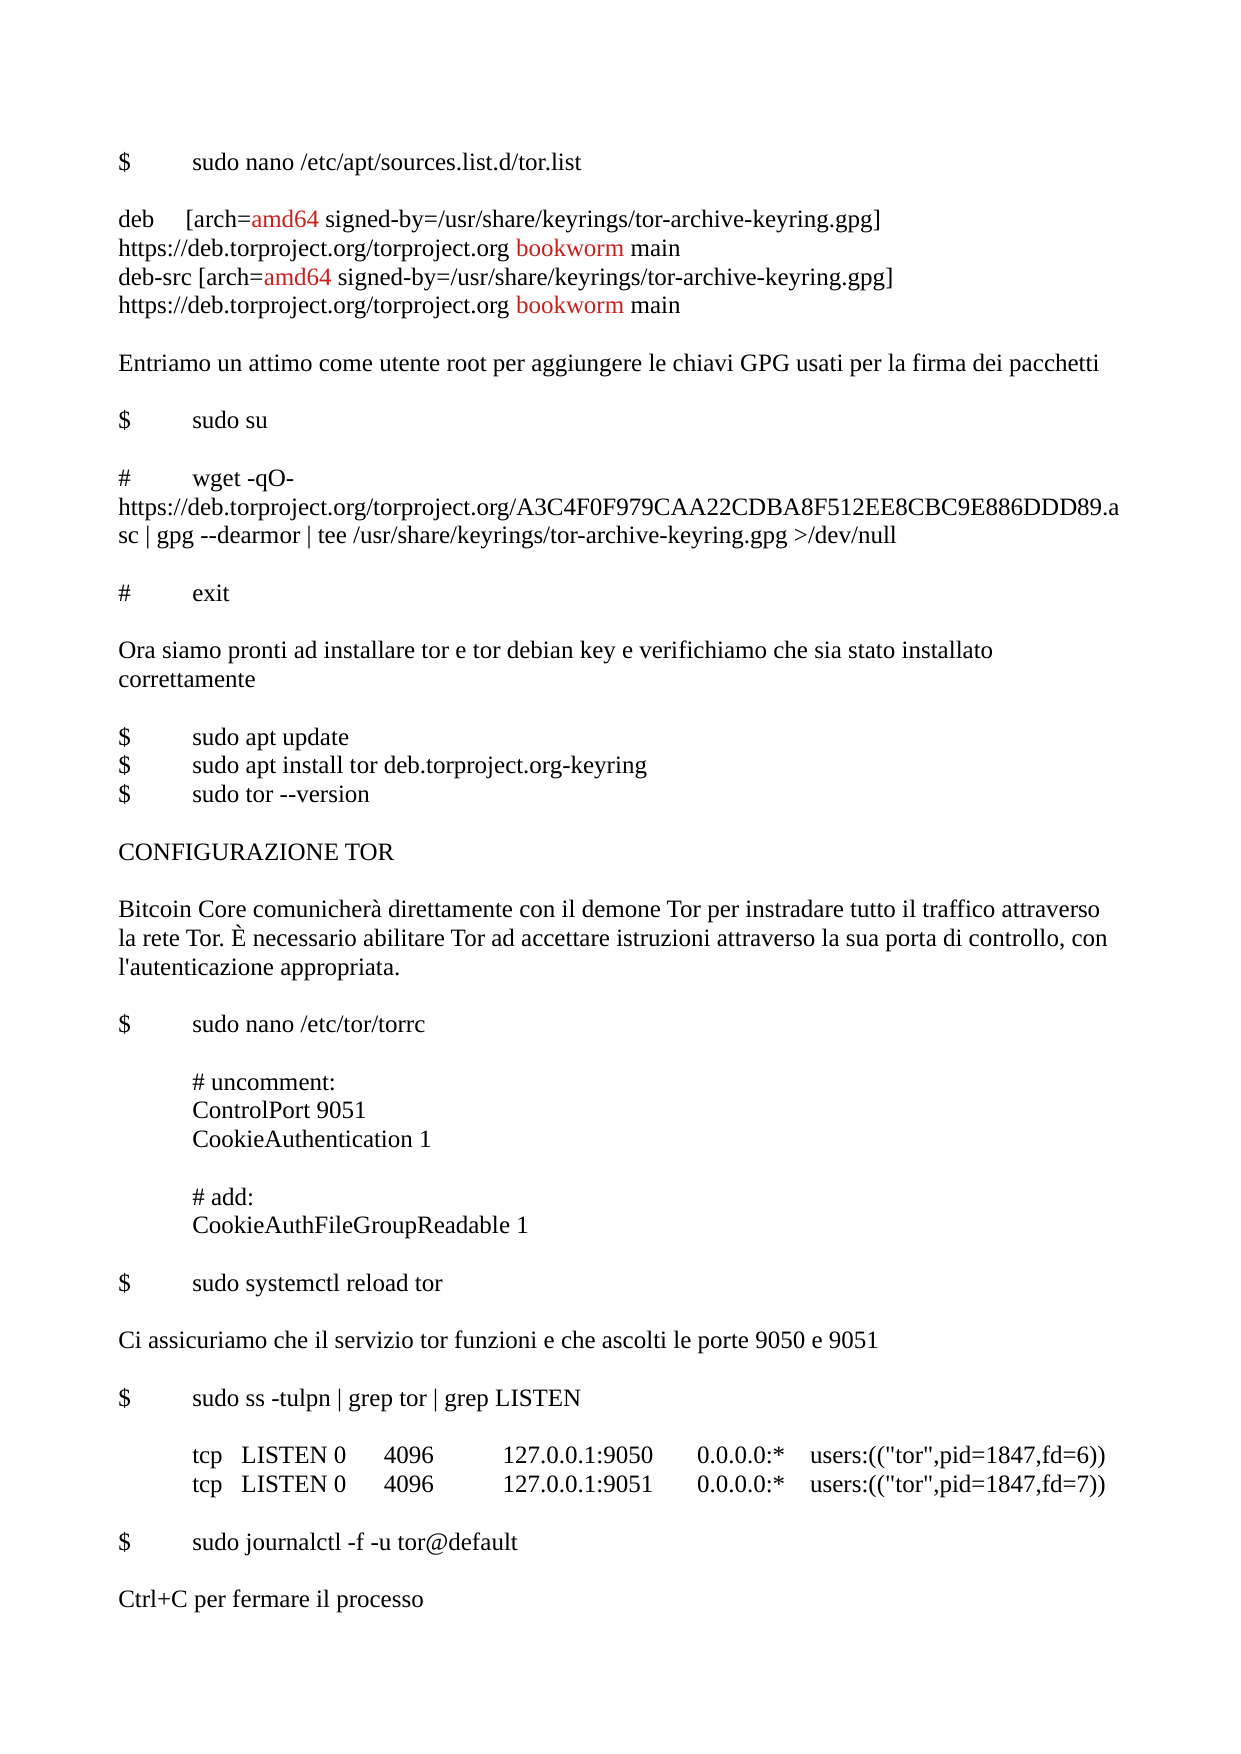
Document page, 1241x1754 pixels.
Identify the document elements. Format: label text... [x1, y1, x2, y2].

text tcp LISTEN 0 4096 127.0.0.1:9050 0.0.0.0:* users:(("tor",pid=1847,fd=6)) [118, 1441, 1122, 1469]
text $ sudo tor --version [118, 779, 1122, 808]
text $ sudo apt update [118, 722, 1122, 751]
text Ci assicuriamo che il servizio tor funzioni e che ascolti le porte 9050 e 9051 [118, 1326, 1122, 1354]
text Bitcoin Core comunicherà direttamente con il demone Tor per instradare tutto il traffico attraverso la rete Tor. È necessario abilitare Tor ad accettare istruzioni attraverso la sua porta di controllo, con l'autenticazione appropriata. [118, 894, 1122, 981]
text deb-src [arch=amd64 signed-by=/usr/share/keyrings/tor-archive-keyring.gpg] https://deb.torproject.org/torproject.org bookworm main [118, 262, 1122, 319]
text # uncomment: [118, 1067, 1122, 1096]
text # exit [118, 578, 1122, 607]
text CookieAuthFileGroupReadable 1 [118, 1211, 1122, 1239]
text $ sudo su [118, 406, 1122, 434]
text Entriamo un attimo come utente root per aggiungere le chiavi GPG usati per la firma dei pacchetti [118, 348, 1122, 377]
text $ sudo apt install tor deb.torproject.org-keyring [118, 751, 1122, 779]
text $ sudo nano /etc/apt/sources.list.d/tor.list [118, 147, 1122, 176]
text Ctrl+C per fermare il processo [118, 1584, 1122, 1613]
text CookieAuthentication 1 [118, 1124, 1122, 1153]
text $ sudo nano /etc/tor/torrc [118, 1009, 1122, 1038]
text CONFIGURAZIONE TOR [118, 837, 1122, 866]
text $ sudo systemctl reload tor [118, 1268, 1122, 1297]
text $ sudo journalctl -f -u tor@default [118, 1527, 1122, 1556]
text ControlPort 9051 [118, 1096, 1122, 1124]
text tcp LISTEN 0 4096 127.0.0.1:9051 0.0.0.0:* users:(("tor",pid=1847,fd=7)) [118, 1469, 1122, 1498]
text $ sudo ss -tulpn | grep tor | grep LISTEN [118, 1383, 1122, 1412]
text # add: [118, 1182, 1122, 1211]
text deb [arch=amd64 signed-by=/usr/share/keyrings/tor-archive-keyring.gpg] https://deb.torproject.org/torproject.org bookworm main [118, 204, 1122, 262]
text # wget -qO- https://deb.torproject.org/torproject.org/A3C4F0F979CAA22CDBA8F512EE8CBC9E886DDD89.asc | gpg --dearmor | tee /usr/share/keyrings/tor-archive-keyring.gpg >/dev/null [118, 463, 1122, 549]
text Ora siamo pronti ad installare tor e tor debian key e verifichiamo che sia stato installato correttamente [118, 636, 1122, 693]
